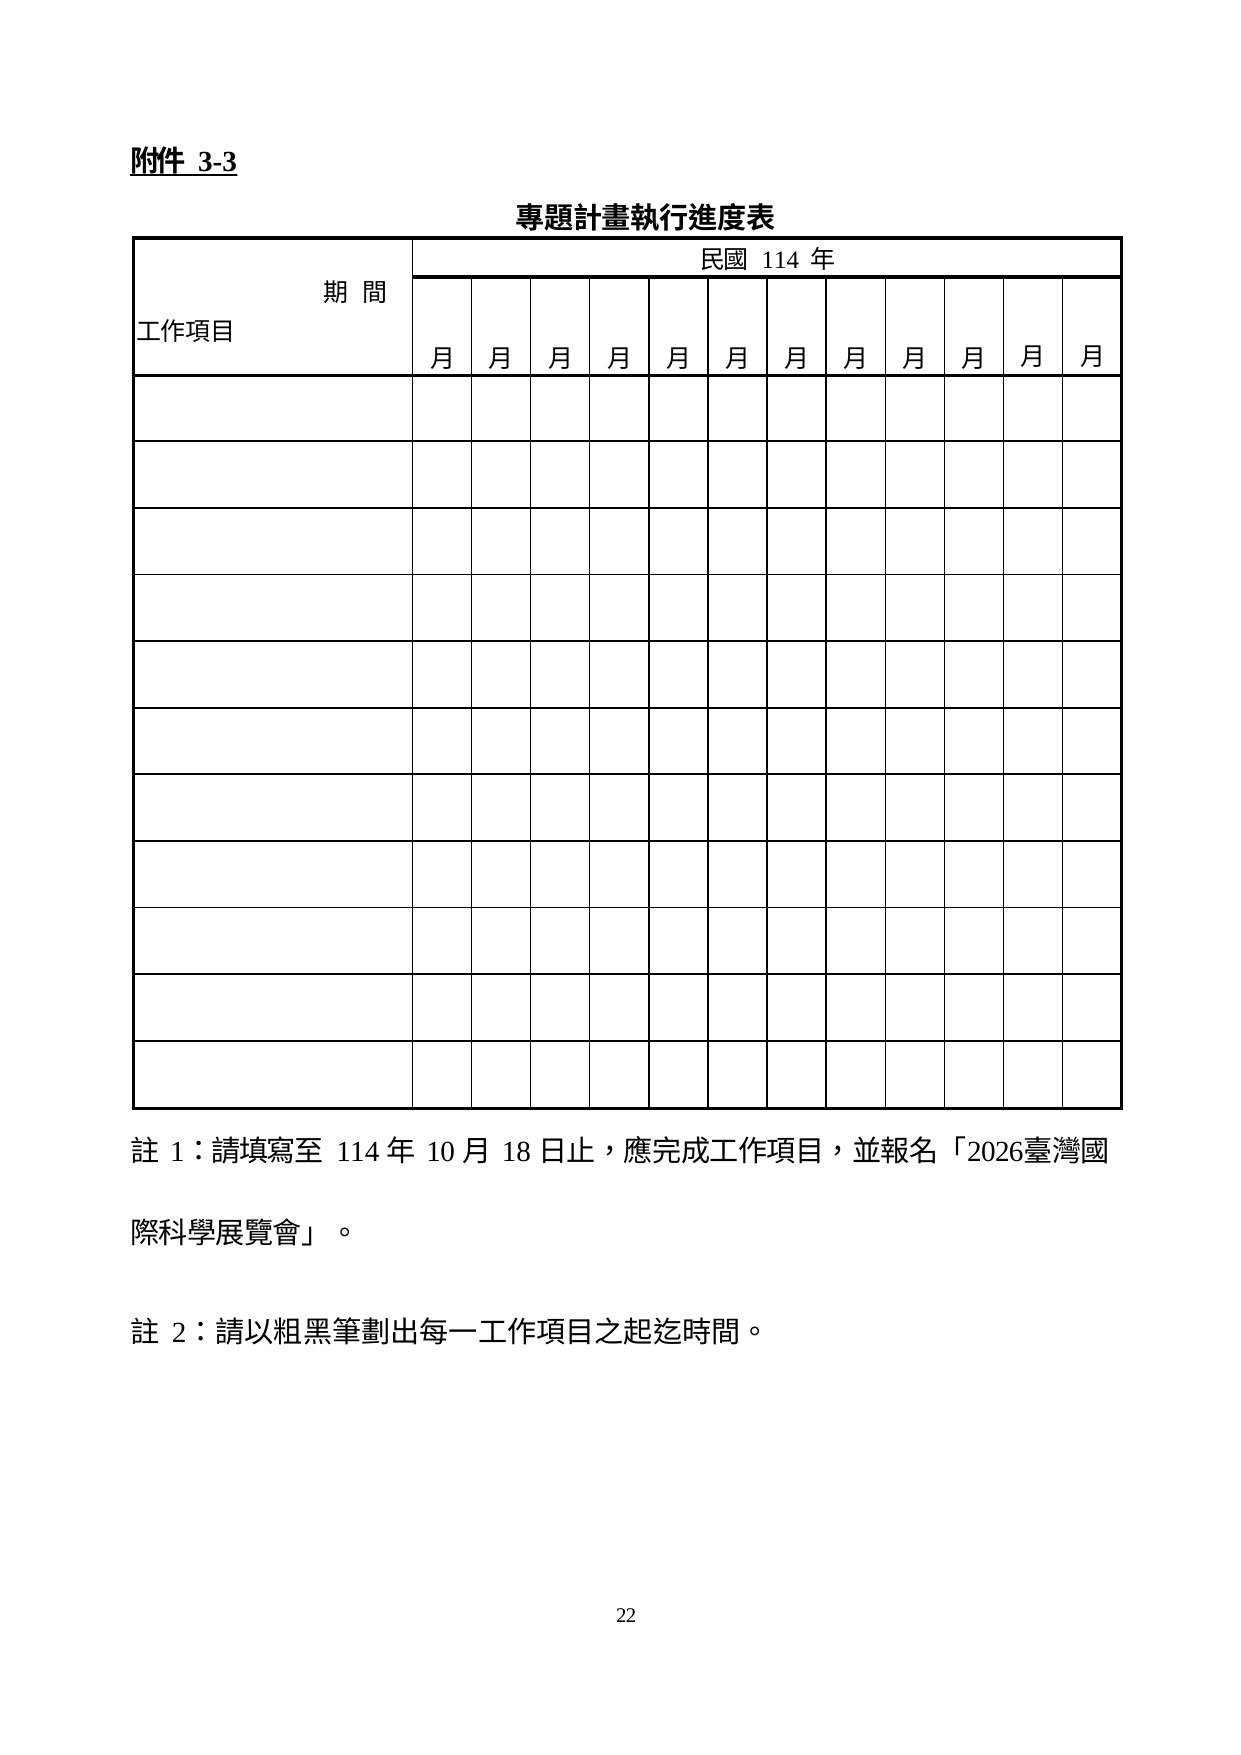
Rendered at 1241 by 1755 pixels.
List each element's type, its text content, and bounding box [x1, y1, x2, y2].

table_cell [531, 442, 589, 507]
table_cell [413, 908, 471, 973]
table_cell [945, 842, 1003, 907]
table_cell [1004, 442, 1062, 507]
table_cell [709, 442, 766, 507]
table_cell [709, 642, 766, 707]
table_cell [1063, 377, 1120, 440]
table_cell [1063, 575, 1120, 640]
table_cell [768, 575, 825, 640]
table_cell 月 [472, 279, 530, 374]
table_cell [531, 642, 589, 707]
table_cell [709, 509, 766, 574]
table_cell [135, 975, 412, 1040]
table_cell 月 [768, 279, 825, 374]
table_cell [135, 908, 412, 973]
table_cell [827, 442, 885, 507]
table_cell [1063, 509, 1120, 574]
table_header 民國 114 年 [413, 240, 1120, 275]
table_cell [709, 975, 766, 1040]
table_cell [945, 377, 1003, 440]
table_cell [531, 975, 589, 1040]
table_cell [531, 1042, 589, 1107]
table_cell [1063, 842, 1120, 907]
table_cell [472, 842, 530, 907]
table_cell [135, 575, 412, 640]
table_cell 月 [945, 279, 1003, 374]
table_cell [531, 377, 589, 440]
table_cell [135, 709, 412, 773]
table_cell [827, 842, 885, 907]
table_cell [827, 575, 885, 640]
table_cell [413, 642, 471, 707]
table_cell [531, 509, 589, 574]
table_cell [135, 509, 412, 574]
table_cell [590, 775, 648, 840]
table_header 期 間 工作項目 [135, 240, 412, 374]
table_cell 月 [1004, 279, 1062, 374]
table_cell 月 [886, 279, 944, 374]
table_cell [413, 575, 471, 640]
table_cell [1004, 842, 1062, 907]
table_cell [1063, 1042, 1120, 1107]
subtitle 專題計畫執行進度表 [123, 194, 1168, 236]
table_cell 月 [650, 279, 707, 374]
table_cell [590, 642, 648, 707]
table_cell 月 [827, 279, 885, 374]
table_cell [472, 642, 530, 707]
table_cell [1004, 975, 1062, 1040]
table_cell [945, 642, 1003, 707]
table_cell [135, 642, 412, 707]
table_cell [135, 842, 412, 907]
table_cell [886, 575, 944, 640]
table_cell [827, 642, 885, 707]
table_cell [768, 775, 825, 840]
table_cell [886, 908, 944, 973]
table_cell [590, 709, 648, 773]
table_cell [827, 509, 885, 574]
table_cell [945, 775, 1003, 840]
table_cell [650, 642, 707, 707]
table_cell [768, 908, 825, 973]
table_cell [650, 377, 707, 440]
table_cell [650, 1042, 707, 1107]
table_cell 月 [709, 279, 766, 374]
table_cell [886, 377, 944, 440]
table_cell [413, 975, 471, 1040]
table_cell [768, 509, 825, 574]
table_cell [945, 908, 1003, 973]
table_cell [945, 1042, 1003, 1107]
table_cell [413, 509, 471, 574]
table_cell 月 [590, 279, 648, 374]
table_cell [886, 1042, 944, 1107]
table_cell [886, 642, 944, 707]
text 註 2：請以粗黑筆劃出每一工作項目之起迄時間。 [130, 1309, 1123, 1351]
table_cell [1004, 908, 1062, 973]
table_cell [886, 975, 944, 1040]
table_cell [709, 377, 766, 440]
table_cell [945, 709, 1003, 773]
table_cell [709, 908, 766, 973]
table_cell [472, 709, 530, 773]
table_cell [650, 442, 707, 507]
table_cell [531, 842, 589, 907]
table_cell [472, 442, 530, 507]
table_cell [650, 775, 707, 840]
table_cell [1063, 442, 1120, 507]
table_cell [135, 442, 412, 507]
table_cell [768, 842, 825, 907]
table_cell [768, 442, 825, 507]
table_cell [650, 975, 707, 1040]
table_cell [590, 377, 648, 440]
table_cell [650, 709, 707, 773]
table_cell [1004, 709, 1062, 773]
table_cell [768, 709, 825, 773]
table_cell [945, 509, 1003, 574]
table_cell [827, 377, 885, 440]
table_cell [1004, 575, 1062, 640]
table_cell [650, 908, 707, 973]
table_cell [135, 377, 412, 440]
table_cell [531, 775, 589, 840]
table_cell [1063, 908, 1120, 973]
table_cell [472, 908, 530, 973]
table_cell [135, 1042, 412, 1107]
table_cell [886, 442, 944, 507]
table_cell [413, 709, 471, 773]
table_cell [945, 442, 1003, 507]
table_cell [472, 775, 530, 840]
table_cell [650, 842, 707, 907]
table_cell [827, 1042, 885, 1107]
table_cell [650, 509, 707, 574]
table_cell [945, 575, 1003, 640]
table_cell [709, 575, 766, 640]
table_cell [413, 442, 471, 507]
table_cell [1004, 775, 1062, 840]
table_cell [1004, 509, 1062, 574]
table_cell 月 [531, 279, 589, 374]
table_cell [472, 575, 530, 640]
table_cell [590, 442, 648, 507]
table_cell [768, 377, 825, 440]
table_cell [472, 975, 530, 1040]
table_cell [1063, 775, 1120, 840]
table_cell [827, 775, 885, 840]
table_cell [709, 775, 766, 840]
table_cell [709, 1042, 766, 1107]
table_cell [1063, 709, 1120, 773]
table_cell [1004, 377, 1062, 440]
table_cell [531, 709, 589, 773]
table_cell [413, 775, 471, 840]
table_cell [590, 575, 648, 640]
table_cell [1063, 975, 1120, 1040]
table_cell 月 [1063, 279, 1120, 374]
table_cell [650, 575, 707, 640]
table_cell [413, 842, 471, 907]
table_cell [472, 509, 530, 574]
table_cell [590, 842, 648, 907]
table_cell [413, 1042, 471, 1107]
table_cell [590, 908, 648, 973]
table_cell [590, 1042, 648, 1107]
table_cell [472, 1042, 530, 1107]
table_cell [886, 709, 944, 773]
table_cell [768, 975, 825, 1040]
table_cell [709, 709, 766, 773]
table_cell [768, 642, 825, 707]
table_cell [827, 908, 885, 973]
table_cell [886, 509, 944, 574]
table_cell [472, 377, 530, 440]
table_cell [768, 1042, 825, 1107]
table_cell [709, 842, 766, 907]
table_cell [827, 975, 885, 1040]
table_cell [590, 509, 648, 574]
table_cell [886, 842, 944, 907]
text 註 1：請填寫至 114 年 10 月 18 日止，應完成工作項目，並報名「2026臺灣國際科學展覽會」。 [130, 1128, 1123, 1251]
table_cell [590, 975, 648, 1040]
table_cell [886, 775, 944, 840]
table_cell [531, 908, 589, 973]
table_cell [531, 575, 589, 640]
table_cell [413, 377, 471, 440]
table_cell [1004, 1042, 1062, 1107]
table_cell 月 [413, 279, 471, 374]
table_cell [1004, 642, 1062, 707]
table_cell [945, 975, 1003, 1040]
table_cell [135, 775, 412, 840]
table_cell [827, 709, 885, 773]
table_cell [1063, 642, 1120, 707]
